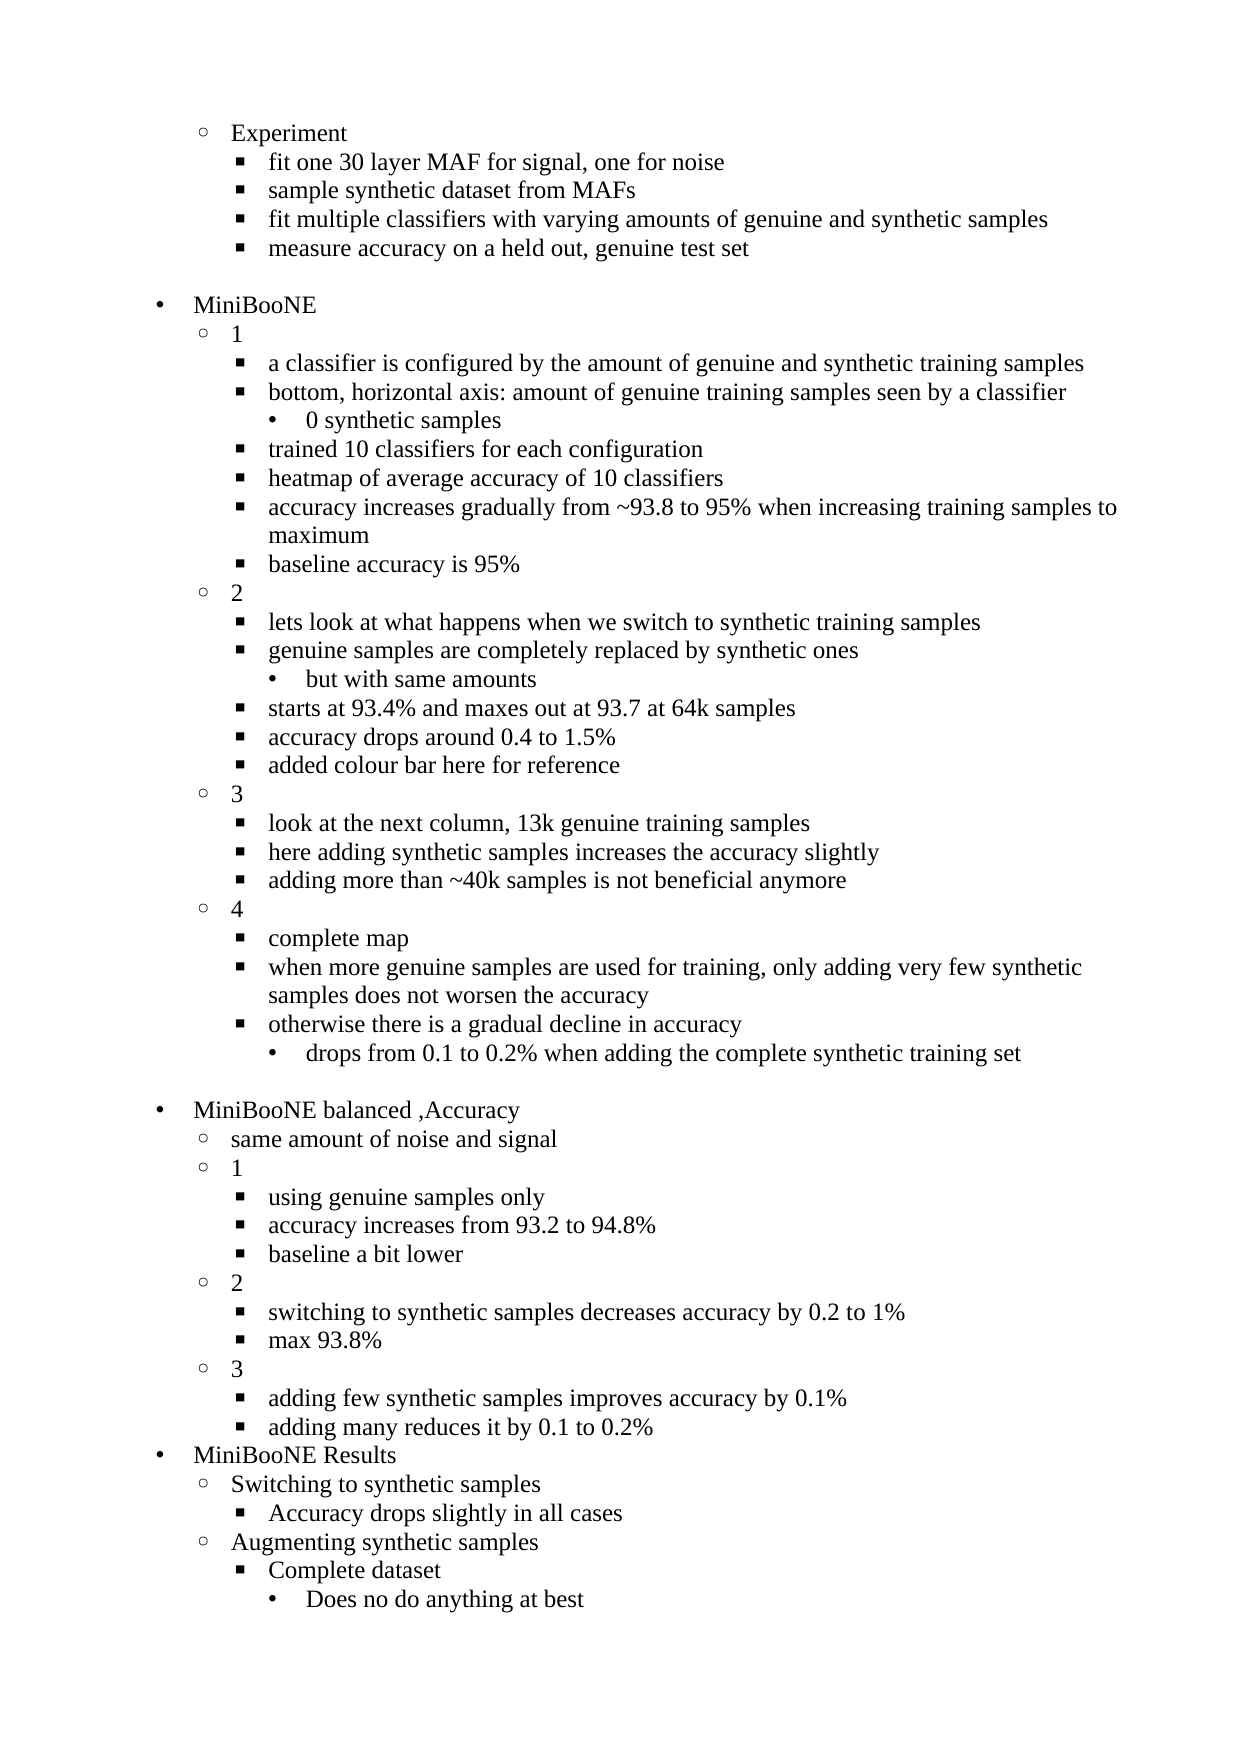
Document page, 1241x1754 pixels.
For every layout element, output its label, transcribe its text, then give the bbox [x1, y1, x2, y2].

list max 93.8% [231, 1326, 1122, 1354]
list otherwise there is a gradual decline in accuracy [231, 1009, 1122, 1038]
list adding many reduces it by 0.1 to 0.2% [231, 1412, 1122, 1441]
list MiniBooNE balanced ,Accuracy [156, 1096, 1122, 1124]
list accuracy increases from 93.2 to 94.8% [231, 1211, 1122, 1239]
list adding more than ~40k samples is not beneficial anymore [231, 866, 1122, 894]
list trained 10 classifiers for each configuration [231, 434, 1122, 463]
list lets look at what happens when we switch to synthetic training samples [231, 607, 1122, 636]
list drops from 0.1 to 0.2% when adding the complete synthetic training set [268, 1038, 1122, 1067]
list adding few synthetic samples improves accuracy by 0.1% [231, 1383, 1122, 1412]
list Accuracy drops slightly in all cases [231, 1498, 1122, 1527]
list 3 [193, 779, 1122, 808]
list 0 synthetic samples [268, 406, 1122, 434]
list using genuine samples only [231, 1182, 1122, 1211]
list Switching to synthetic samples [193, 1469, 1122, 1498]
list Complete dataset [231, 1556, 1122, 1584]
list Experiment [193, 118, 1122, 147]
list sample synthetic dataset from MAFs [231, 176, 1122, 204]
list when more genuine samples are used for training, only adding very few synthetic samples does not worsen the accuracy [231, 952, 1122, 1009]
list bottom, horizontal axis: amount of genuine training samples seen by a classifier [231, 377, 1122, 406]
list accuracy drops around 0.4 to 1.5% [231, 722, 1122, 751]
list Augmenting synthetic samples [193, 1527, 1122, 1556]
list a classifier is configured by the amount of genuine and synthetic training samples [231, 348, 1122, 377]
list MiniBooNE Results [156, 1441, 1122, 1469]
list MiniBooNE [156, 291, 1122, 319]
list baseline a bit lower [231, 1239, 1122, 1268]
list added colour bar here for reference [231, 751, 1122, 779]
list switching to synthetic samples decreases accuracy by 0.2 to 1% [231, 1297, 1122, 1326]
list 4 [193, 894, 1122, 923]
list 2 [193, 578, 1122, 607]
list genuine samples are completely replaced by synthetic ones [231, 636, 1122, 664]
list accuracy increases gradually from ~93.8 to 95% when increasing training samples to maximum [231, 492, 1122, 549]
list fit one 30 layer MAF for signal, one for noise [231, 147, 1122, 176]
list look at the next column, 13k genuine training samples [231, 808, 1122, 837]
list complete map [231, 923, 1122, 952]
list measure accuracy on a held out, genuine test set [231, 233, 1122, 262]
list here adding synthetic samples increases the accuracy slightly [231, 837, 1122, 866]
list baseline accuracy is 95% [231, 549, 1122, 578]
list starts at 93.4% and maxes out at 93.7 at 64k samples [231, 693, 1122, 722]
list 1 [193, 1153, 1122, 1182]
list heatmap of average accuracy of 10 classifiers [231, 463, 1122, 492]
list 1 [193, 319, 1122, 348]
list fit multiple classifiers with varying amounts of genuine and synthetic samples [231, 204, 1122, 233]
list Does no do anything at best [268, 1584, 1122, 1613]
list 3 [193, 1354, 1122, 1383]
list same amount of noise and signal [193, 1124, 1122, 1153]
list 2 [193, 1268, 1122, 1297]
list but with same amounts [268, 664, 1122, 693]
